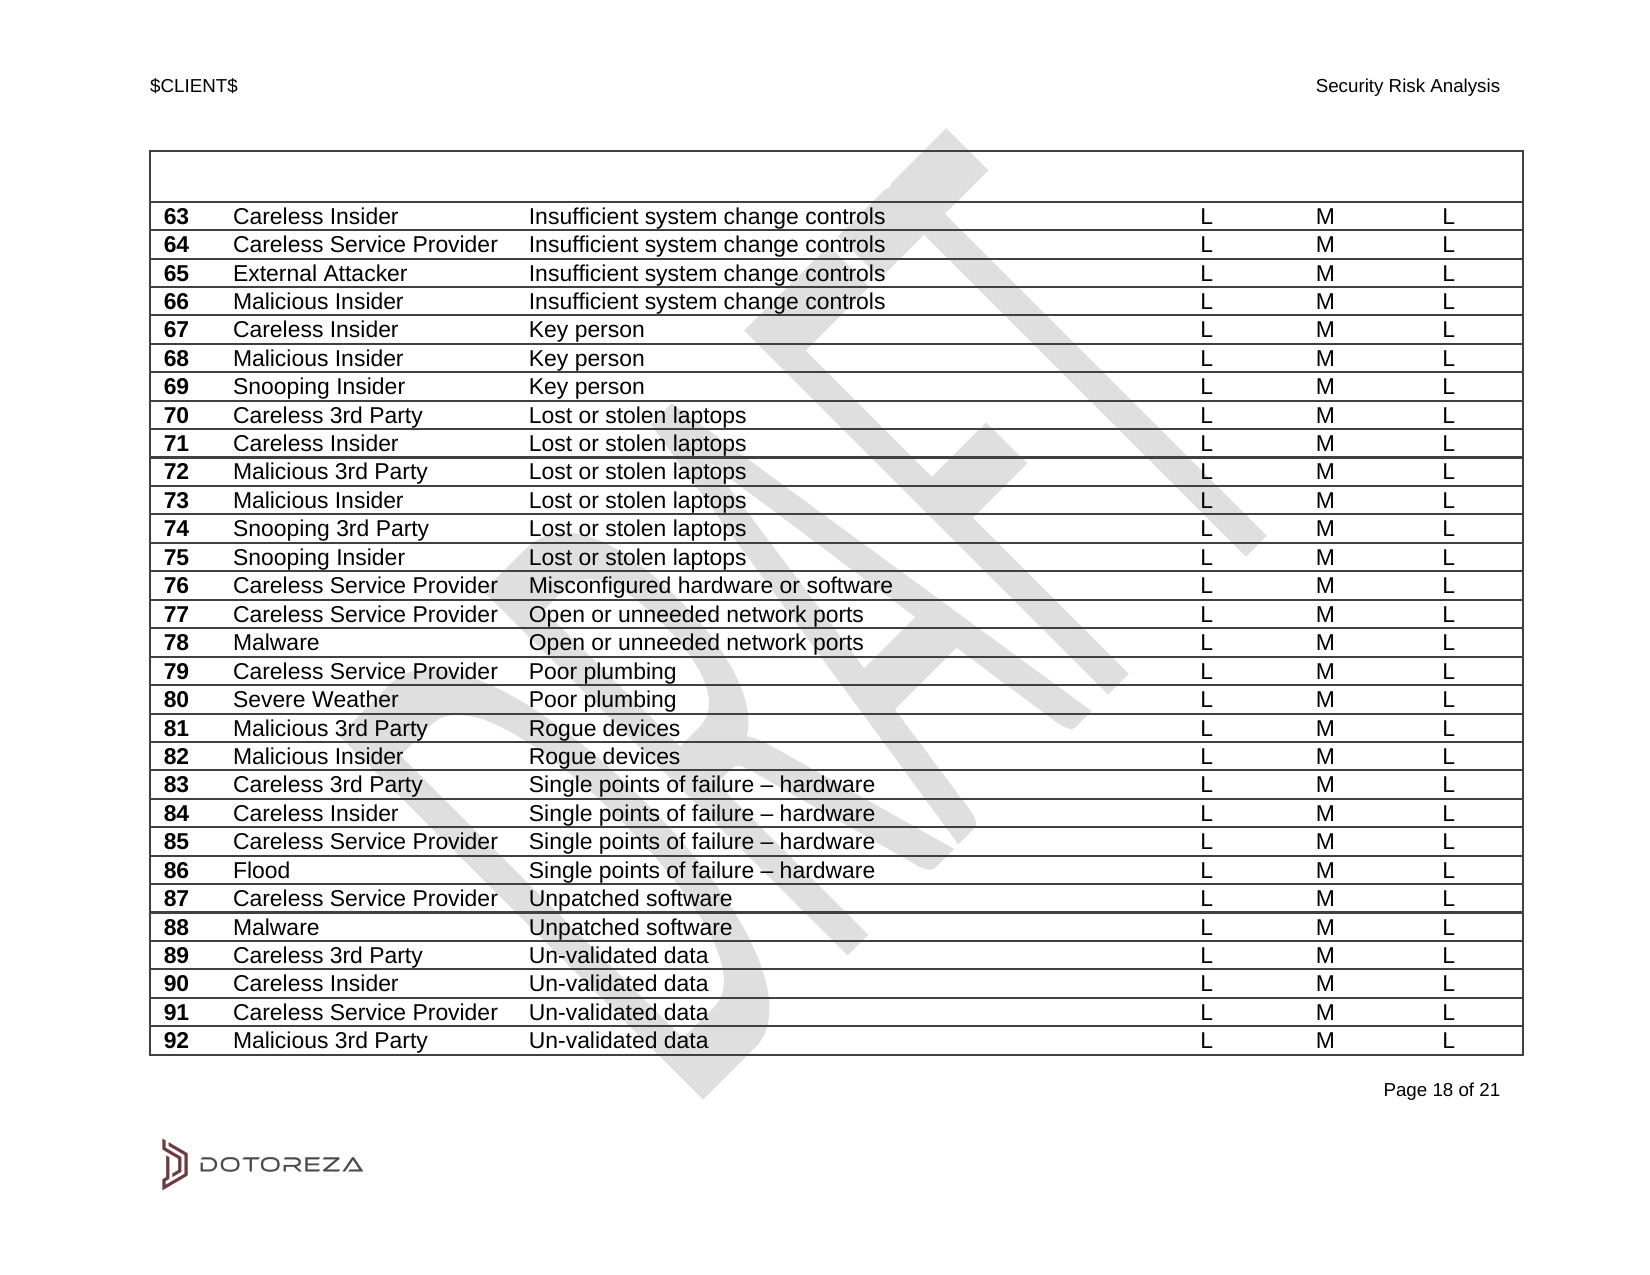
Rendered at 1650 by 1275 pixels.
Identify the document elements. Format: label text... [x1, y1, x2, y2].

table_cell Insufficient system change controls [518, 203, 870, 229]
table_cell Lost or stolen laptops [518, 487, 714, 513]
table_cell [151, 203, 222, 229]
table_cell Lost or stolen laptops [750, 459, 897, 485]
table_cell Open or unneeded network ports [815, 601, 914, 627]
table_cell M [1277, 970, 1373, 997]
table_cell L [1373, 970, 1522, 997]
table_cell Lost or stolen laptops [751, 515, 813, 542]
table_cell L [1373, 316, 1522, 343]
table_header # [151, 152, 222, 201]
table_cell M [1277, 203, 1373, 229]
table_cell Lost or stolen laptops [518, 515, 736, 542]
table_cell L [1136, 828, 1277, 854]
table_cell L [1373, 743, 1522, 769]
table_cell Poor plumbing [518, 658, 575, 684]
table_cell Unpatched software [849, 914, 1136, 940]
table_cell L [1373, 686, 1522, 712]
table_cell Single points of failure – hardware [671, 828, 745, 854]
table_cell Rogue devices [650, 715, 706, 741]
table_cell L [1373, 288, 1522, 314]
table_header Vulnerability [518, 152, 921, 201]
table_cell Single points of failure – hardware [696, 857, 774, 883]
table_cell L [1373, 430, 1522, 456]
table_cell Lost or stolen laptops [826, 515, 954, 542]
table_cell [151, 345, 222, 371]
table_cell Un-validated data [518, 999, 627, 1025]
table_cell L [1373, 203, 1522, 229]
table_cell L [1373, 544, 1522, 570]
table_cell [151, 316, 222, 343]
table_cell Lost or stolen laptops [518, 430, 673, 456]
table_cell Misconfigured hardware or software [650, 572, 777, 599]
table_cell Snooping Insider [222, 544, 517, 570]
table_cell Malicious Insider [222, 487, 517, 513]
table_cell M [1277, 629, 1373, 656]
table_cell L [1136, 800, 1277, 826]
table_cell [151, 231, 222, 257]
table_cell L [1373, 487, 1522, 513]
table_cell L [1136, 715, 1277, 741]
table_cell Open or unneeded network ports [1058, 601, 1136, 627]
table_cell Single points of failure – hardware [763, 828, 895, 854]
table_cell Open or unneeded network ports [943, 601, 1039, 627]
table_cell Snooping 3rd Party [222, 515, 517, 542]
table_cell [151, 373, 222, 399]
table_cell Rogue devices [748, 715, 881, 741]
table_cell Lost or stolen laptops [887, 430, 977, 456]
table_cell Lost or stolen laptops [730, 487, 774, 513]
table_cell Misconfigured hardware or software [556, 580, 633, 599]
table_cell L [1373, 800, 1522, 826]
table_cell Lost or stolen laptops [518, 459, 694, 485]
table_cell Insufficient system change controls [1021, 288, 1136, 314]
table_cell M [1277, 316, 1373, 343]
table_cell Un-validated data [750, 1027, 1136, 1054]
table_cell Unpatched software [820, 885, 1136, 911]
table_cell External Attacker [222, 260, 517, 286]
table_cell Careless Insider [222, 316, 517, 343]
table_cell Insufficient system change controls [518, 288, 785, 314]
table_cell Misconfigured hardware or software [904, 572, 1011, 599]
table_cell L [1163, 430, 1277, 456]
table_cell Unpatched software [531, 885, 695, 911]
table_cell L [1136, 572, 1277, 599]
table_cell [151, 771, 222, 798]
table_cell [151, 288, 222, 314]
table_cell Single points of failure – hardware [942, 771, 1136, 798]
table_cell Poor plumbing [896, 686, 1041, 712]
table_cell Poor plumbing [518, 686, 587, 712]
table_cell [151, 743, 222, 769]
table_cell Unpatched software [560, 914, 712, 940]
table_cell Poor plumbing [727, 658, 840, 684]
table_cell Careless Insider [222, 203, 517, 229]
table_cell [151, 515, 222, 542]
table_cell Lost or stolen laptops [1007, 459, 1136, 485]
table_cell [1136, 459, 1173, 485]
table_cell L [1373, 572, 1522, 599]
table_cell Un-validated data [752, 942, 1136, 968]
table_cell L [1136, 515, 1230, 542]
table_cell Careless Service Provider [222, 658, 517, 684]
table_cell L [1136, 743, 1277, 769]
table_cell M [1277, 345, 1373, 371]
table_header Impact [1277, 152, 1373, 201]
table_cell Insufficient system change controls [844, 288, 1002, 314]
table_cell M [1277, 231, 1373, 257]
table_cell Careless 3rd Party [222, 771, 400, 798]
table_cell Lost or stolen laptops [974, 515, 1136, 542]
table_cell M [1277, 601, 1373, 627]
table_cell Malware [222, 914, 517, 940]
table_cell Flood [222, 857, 485, 883]
table_cell L [1136, 203, 1277, 229]
table_cell Careless Insider [222, 970, 517, 997]
table_cell Single points of failure – hardware [645, 800, 717, 826]
table_cell M [1277, 459, 1373, 485]
table_cell L [1373, 914, 1522, 940]
table_cell L [1136, 345, 1277, 371]
table_cell M [1277, 515, 1373, 542]
table_cell L [1192, 459, 1277, 485]
table_cell L [1136, 601, 1277, 627]
table_cell Un-validated data [518, 1027, 656, 1054]
table_cell M [1277, 402, 1373, 428]
table_cell Unpatched software [518, 916, 542, 940]
table_cell [1248, 515, 1277, 542]
table_cell Malicious 3rd Party [222, 715, 358, 741]
table_cell Careless Service Provider [222, 231, 517, 257]
table_cell Malicious 3rd Party [419, 715, 517, 741]
table_cell Un-validated data [518, 970, 599, 997]
table_cell L [1136, 1027, 1277, 1054]
table_cell Rogue devices [545, 715, 632, 741]
table_cell L [1373, 231, 1522, 257]
table_cell Rogue devices [921, 743, 1136, 769]
table_cell Unpatched software [737, 914, 831, 940]
table_cell Poor plumbing [1021, 658, 1096, 684]
table_cell M [1277, 914, 1373, 940]
table_cell [815, 316, 1031, 343]
table_cell Rogue devices [900, 715, 1136, 741]
table_header Risk Rating [1373, 152, 1522, 201]
table_cell L [1136, 629, 1277, 656]
table_cell M [1277, 771, 1373, 798]
table_cell M [1277, 1027, 1373, 1054]
table_cell M [1277, 743, 1373, 769]
table_cell Poor plumbing [1059, 686, 1136, 712]
table_cell L [1136, 402, 1277, 428]
table_cell Key person [518, 345, 783, 371]
table_cell L [1373, 885, 1522, 911]
table_cell M [1277, 572, 1373, 599]
table_cell [1049, 316, 1136, 343]
table_cell [859, 402, 1116, 428]
table_cell M [1277, 288, 1373, 314]
table_cell Malicious 3rd Party [222, 1027, 517, 1054]
table_cell Lost or stolen laptops [866, 544, 982, 570]
table_cell L [1373, 629, 1522, 656]
table_cell Poor plumbing [922, 658, 1003, 684]
table_cell Poor plumbing [741, 686, 860, 712]
table_cell Insufficient system change controls [993, 260, 1136, 286]
table_cell Misconfigured hardware or software [1029, 572, 1136, 599]
table_cell Open or unneeded network ports [981, 629, 1068, 656]
table_cell Un-validated data [588, 942, 722, 968]
table_cell L [1136, 373, 1277, 399]
table_cell L [1373, 515, 1522, 542]
table_cell Lost or stolen laptops [710, 430, 868, 456]
table_cell L [1136, 970, 1277, 997]
table_cell Careless Service Provider [222, 601, 517, 627]
table_cell L [1373, 345, 1522, 371]
table_cell M [1277, 715, 1373, 741]
table_cell [151, 715, 222, 741]
table_cell [151, 1027, 222, 1054]
table_cell [151, 629, 222, 656]
table_cell Rogue devices [768, 743, 902, 769]
table_header Likelihood [1136, 152, 1277, 201]
table_cell [151, 430, 222, 456]
table_cell [151, 942, 222, 968]
table_cell L [1136, 942, 1277, 968]
table_cell Insufficient system change controls [518, 260, 813, 286]
table_cell Malicious Insider [222, 345, 517, 371]
table_cell L [1373, 771, 1522, 798]
table_cell Lost or stolen laptops [773, 544, 851, 570]
table_cell Single points of failure – hardware [518, 828, 651, 854]
table_cell Insufficient system change controls [518, 231, 857, 257]
table_cell Lost or stolen laptops [995, 430, 1136, 456]
table_cell [151, 857, 222, 883]
table_cell [151, 970, 222, 997]
table_cell Lost or stolen laptops [610, 544, 756, 570]
table_cell Careless 3rd Party [222, 942, 517, 968]
table_cell Rogue devices [518, 743, 562, 769]
table_cell Insufficient system change controls [844, 260, 974, 286]
table_cell Un-validated data [616, 970, 723, 997]
table_cell Lost or stolen laptops [788, 487, 925, 513]
table_cell L [1373, 260, 1522, 286]
table_cell [1106, 373, 1136, 399]
table_cell L [1373, 857, 1522, 883]
table_cell Un-validated data [763, 970, 1136, 997]
table_cell M [1277, 686, 1373, 712]
table_cell [151, 914, 222, 940]
table_cell Key person [518, 373, 811, 399]
table_cell [1136, 448, 1144, 456]
table_cell Careless 3rd Party [417, 771, 517, 798]
table_cell Rogue devices [582, 743, 660, 769]
table_cell Poor plumbing [1115, 658, 1136, 684]
table_cell L [1373, 942, 1522, 968]
table_cell L [1136, 544, 1277, 570]
table_cell M [1277, 260, 1373, 286]
table_cell Careless Service Provider [222, 572, 501, 599]
table_cell L [1373, 601, 1522, 627]
table_cell Single points of failure – hardware [518, 800, 625, 826]
table_cell L [1136, 316, 1277, 343]
table_cell [151, 601, 222, 627]
table_cell Single points of failure – hardware [735, 800, 846, 826]
table_cell M [1277, 857, 1373, 883]
table_cell [503, 857, 517, 871]
table_cell [1078, 345, 1136, 371]
table_cell Single points of failure – hardware [518, 857, 675, 883]
table_cell [446, 800, 517, 826]
table_cell L [1136, 857, 1277, 883]
table_cell Careless Insider [222, 800, 428, 826]
table_cell Careless Service Provider [474, 828, 517, 854]
table_cell Malicious Insider [222, 288, 517, 314]
table_cell M [1277, 942, 1373, 968]
table_cell Unpatched software [717, 885, 802, 911]
table_cell [151, 686, 222, 712]
table_cell Malicious 3rd Party [222, 459, 517, 485]
table_cell M [1277, 658, 1373, 684]
table_cell L [1136, 914, 1277, 940]
table_cell [151, 828, 222, 854]
table_cell Open or unneeded network ports [518, 629, 547, 656]
table_cell L [1136, 686, 1277, 712]
table_cell Un-validated data [645, 999, 719, 1025]
table_cell Snooping Insider [222, 373, 517, 399]
table_cell Single points of failure – hardware [964, 800, 1136, 826]
table_cell [830, 373, 1087, 399]
table_cell Lost or stolen laptops [916, 459, 948, 475]
table_cell M [1277, 487, 1373, 513]
table_cell M [1277, 800, 1373, 826]
table_cell [151, 885, 222, 911]
table_cell L [1136, 487, 1201, 513]
table_cell L [1373, 658, 1522, 684]
table_cell L [1220, 487, 1277, 513]
table_cell L [1373, 828, 1522, 854]
table_cell M [1277, 885, 1373, 911]
table_cell [151, 800, 222, 826]
table_cell Misconfigured hardware or software [793, 572, 889, 599]
table_cell Single points of failure – hardware [720, 771, 797, 798]
table_cell L [1136, 658, 1277, 684]
table_cell Severe Weather [222, 686, 387, 712]
table_cell Open or unneeded network ports [564, 629, 689, 656]
table_cell [807, 345, 1059, 371]
table_cell Insufficient system change controls [964, 231, 1136, 257]
table_cell Single points of failure – hardware [870, 800, 944, 826]
table_cell [151, 260, 222, 286]
table_cell Careless Insider [222, 430, 517, 456]
table_cell Malicious Insider [402, 743, 517, 769]
table_cell [151, 572, 222, 599]
table_cell Malicious Insider [222, 743, 371, 769]
table_cell [151, 658, 222, 684]
table_cell Careless Service Provider [222, 828, 456, 854]
table_cell Un-validated data [768, 999, 1136, 1025]
table_cell M [1277, 828, 1373, 854]
table_cell Careless Service Provider [222, 885, 513, 911]
table_cell Insufficient system change controls [946, 203, 1136, 229]
table_cell Poor plumbing [593, 658, 704, 684]
table_cell M [1277, 999, 1373, 1025]
table_cell L [1136, 260, 1277, 286]
table_cell Open or unneeded network ports [1086, 629, 1136, 656]
table_cell Un-validated data [518, 942, 570, 968]
table_cell L [1373, 999, 1522, 1025]
table_cell Lost or stolen laptops [1001, 544, 1136, 570]
table_cell Poor plumbing [621, 686, 709, 712]
table_cell L [1373, 459, 1522, 485]
table_cell L [1136, 231, 1277, 257]
table_cell L [1373, 402, 1522, 428]
table_header [959, 152, 1136, 201]
table_cell Single points of failure – hardware [792, 857, 1136, 883]
table_cell L [1136, 999, 1277, 1025]
table_cell Open or unneeded network ports [707, 629, 819, 656]
table_cell L [1373, 373, 1522, 399]
table_cell Single points of failure – hardware [615, 771, 689, 798]
table_cell Open or unneeded network ports [545, 601, 665, 627]
table_cell [151, 459, 222, 485]
table_cell [151, 999, 222, 1025]
table_cell Careless Service Provider [222, 999, 517, 1025]
table_cell M [1277, 373, 1373, 399]
table_header Threat [222, 152, 517, 201]
table_cell Careless 3rd Party [222, 402, 517, 428]
table_cell Lost or stolen laptops [979, 487, 1136, 513]
table_cell Single points of failure – hardware [518, 771, 596, 798]
table_cell L [1136, 288, 1277, 314]
table_cell [151, 544, 222, 570]
table_cell Single points of failure – hardware [919, 828, 1136, 854]
table_cell [151, 487, 222, 513]
table_cell Open or unneeded network ports [682, 601, 798, 627]
table_cell M [1277, 430, 1373, 456]
table_cell [151, 402, 222, 428]
table_cell Single points of failure – hardware [818, 771, 923, 798]
table_cell Malware [222, 629, 517, 656]
table_cell L [1373, 1027, 1522, 1054]
table_cell Lost or stolen laptops [518, 402, 840, 428]
table_cell Open or unneeded network ports [836, 629, 902, 656]
table_cell M [1277, 544, 1373, 570]
table_cell L [1136, 885, 1277, 911]
table_cell L [1373, 715, 1522, 741]
table_cell Key person [518, 316, 757, 343]
table_cell Insufficient system change controls [903, 236, 945, 257]
table_cell L [1136, 771, 1277, 798]
